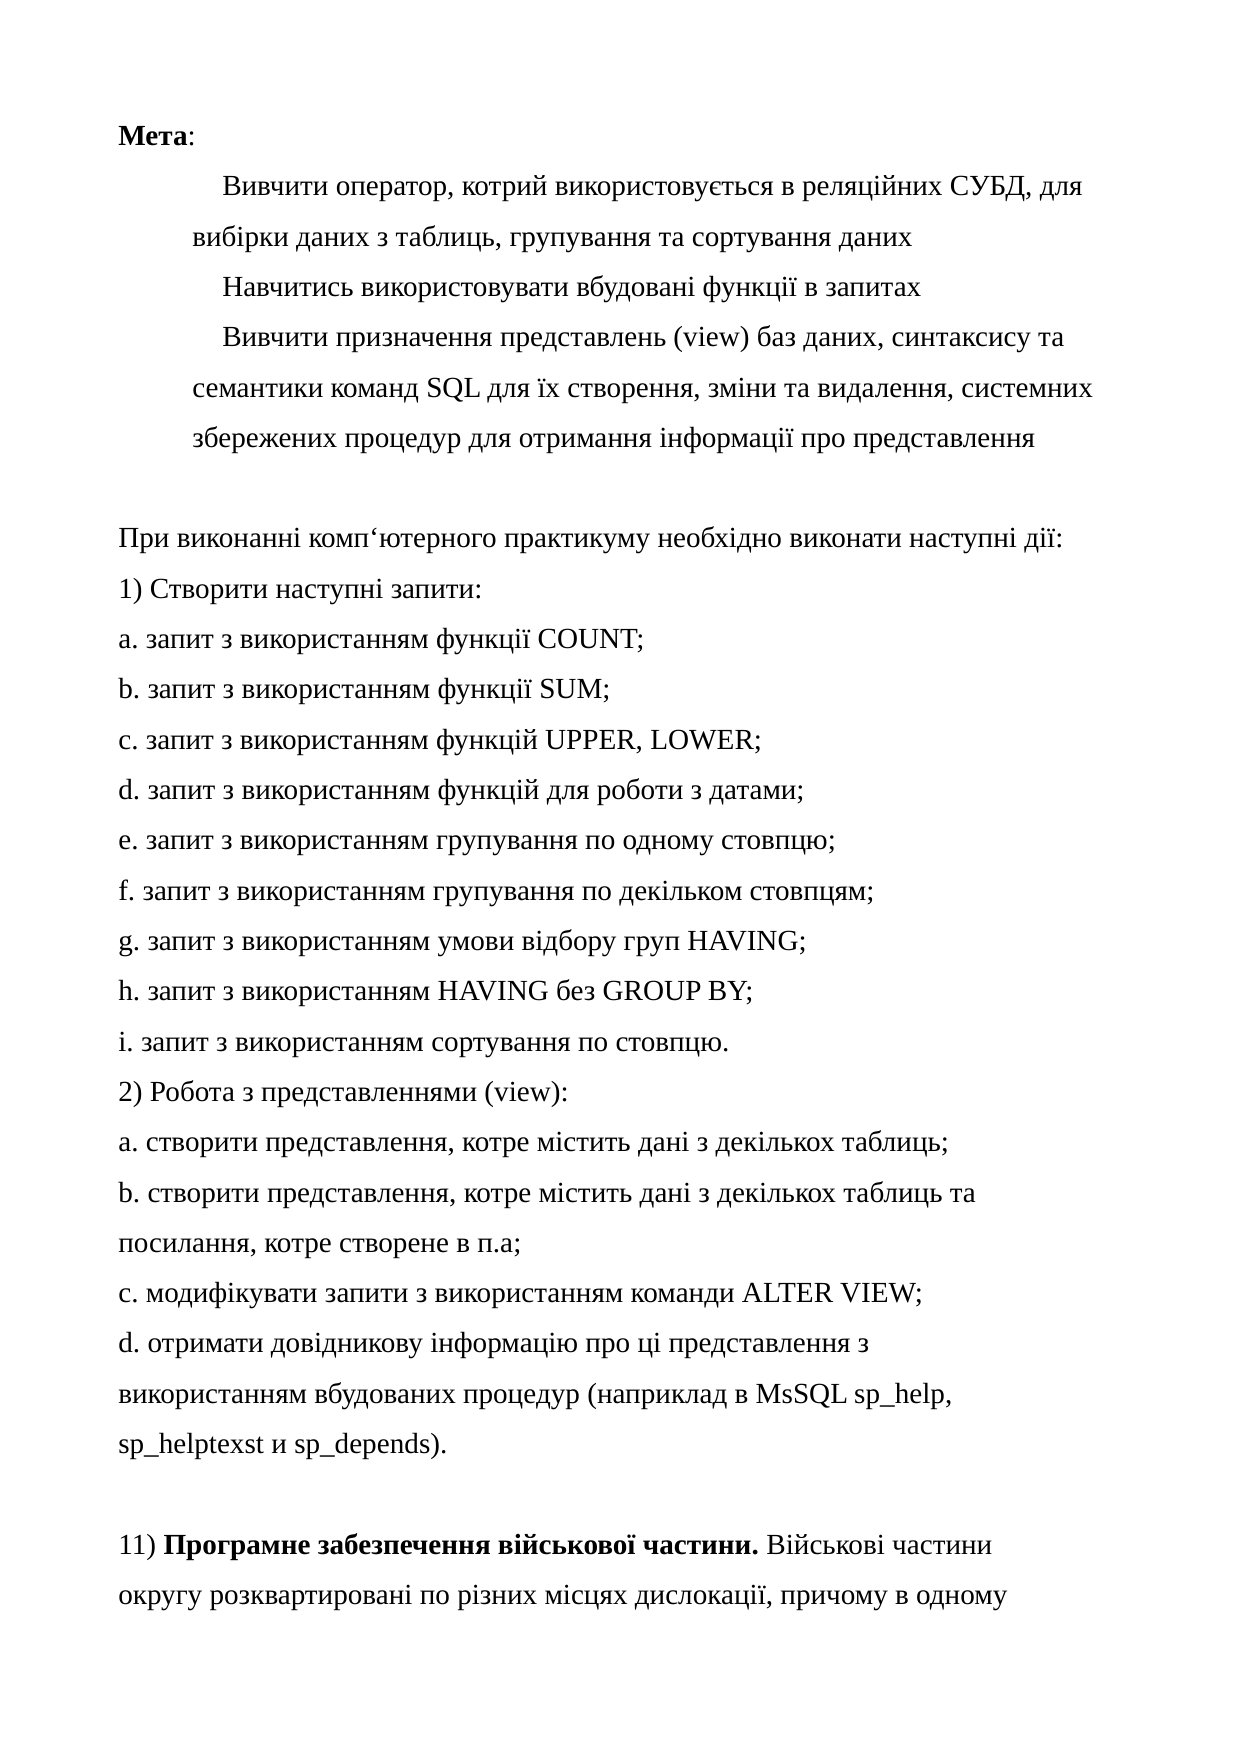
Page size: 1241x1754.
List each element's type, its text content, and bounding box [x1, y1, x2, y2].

text h. запит з використанням HAVING без GROUP BY; [118, 973, 1122, 1007]
text вибірки даних з таблиць, групування та сортування даних [192, 219, 1122, 252]
text Мета: [118, 118, 1122, 152]
text семантики команд SQL для їх створення, зміни та видалення, системних [192, 370, 1122, 403]
text i. запит з використанням сортування по стовпцю. [118, 1024, 1122, 1057]
text  Вивчити оператор, котрий використовується в реляційних СУБД, для [192, 168, 1122, 202]
text c. запит з використанням функцій UPPER, LOWER; [118, 722, 1122, 755]
text a. запит з використанням функції COUNT; [118, 621, 1122, 655]
text b. запит з використанням функції SUM; [118, 672, 1122, 705]
text  Навчитись використовувати вбудовані функції в запитах [192, 269, 1122, 303]
text 1) Створити наступні запити: [118, 571, 1122, 604]
text посилання, котре створене в п.a; [118, 1225, 1122, 1258]
text c. модифікувати запити з використанням команди ALTER VIEW; [118, 1275, 1122, 1309]
text f. запит з використанням групування по декільком стовпцям; [118, 873, 1122, 906]
text  Вивчити призначення представлень (view) баз даних, синтаксису та [192, 319, 1122, 353]
text 11) Програмне забезпечення військової частини. Військові частини [118, 1527, 1122, 1560]
text d. отримати довідникову інформацію про ці представлення з [118, 1326, 1122, 1359]
text округу розквартировані по різних місцях дислокації, причому в одному [118, 1577, 1122, 1611]
text збережених процедур для отримання інформації про представлення [192, 420, 1122, 453]
text 2) Робота з представленнями (view): [118, 1074, 1122, 1108]
text sp_helptexst и sp_depends). [118, 1426, 1122, 1460]
text При виконанні комп‘ютерного практикуму необхідно виконати наступні дії: [118, 521, 1122, 554]
text e. запит з використанням групування по одному стовпцю; [118, 822, 1122, 856]
text a. створити представлення, котре містить дані з декількох таблиць; [118, 1124, 1122, 1158]
text використанням вбудованих процедур (наприклад в MsSQL sp_help, [118, 1376, 1122, 1409]
text b. створити представлення, котре містить дані з декількох таблиць та [118, 1175, 1122, 1208]
text g. запит з використанням умови відбору груп HAVING; [118, 923, 1122, 957]
text d. запит з використанням функцій для роботи з датами; [118, 772, 1122, 806]
